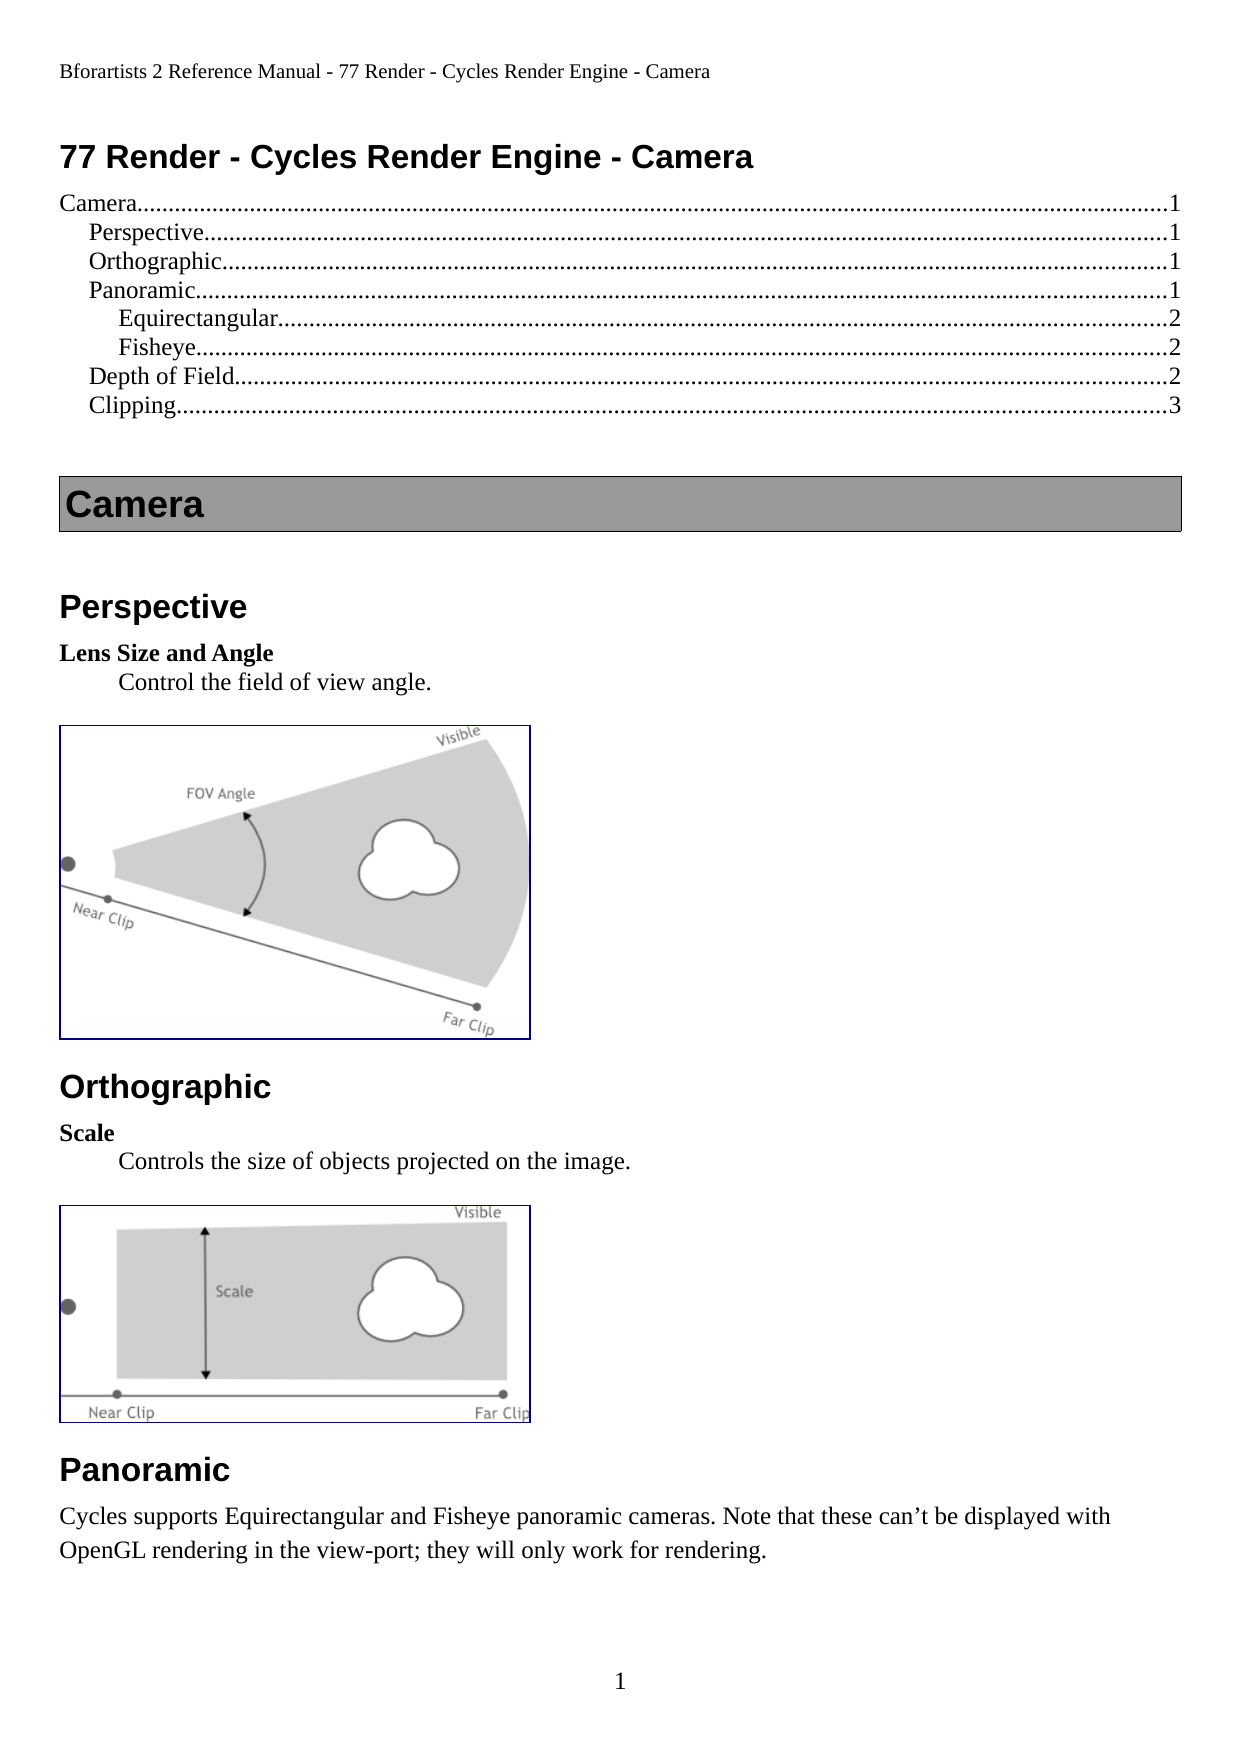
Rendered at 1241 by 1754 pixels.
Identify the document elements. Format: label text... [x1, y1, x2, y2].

subtitle Panoramic [59, 1450, 1181, 1488]
list Control the field of view angle. [118, 667, 1181, 695]
text Panoramic 1 [88, 275, 1181, 303]
subtitle 77 Render - Cycles Render Engine - Camera [59, 138, 1181, 176]
text Orthographic 1 [88, 246, 1181, 275]
subtitle Orthographic [59, 1067, 1181, 1105]
text Equirectangular 2 [118, 303, 1181, 332]
list Controls the size of objects projected on the image. [118, 1146, 1181, 1175]
subtitle Lens Size and Angle [59, 638, 1181, 667]
text Depth of Field 2 [88, 361, 1181, 390]
picture [61, 1206, 529, 1422]
text Cycles supports Equirectangular and Fisheye panoramic cameras. Note that these can’t be displayed with OpenGL rendering in the view-port; they will only work for rendering. [59, 1501, 1181, 1564]
text Clipping 3 [88, 390, 1181, 418]
text Camera 1 [59, 188, 1181, 217]
table_header Camera [60, 477, 1181, 531]
text Fisheye 2 [118, 332, 1181, 361]
picture [61, 726, 529, 1038]
subtitle Perspective [59, 587, 1181, 625]
text Perspective 1 [88, 217, 1181, 246]
subtitle Scale [59, 1118, 1181, 1146]
